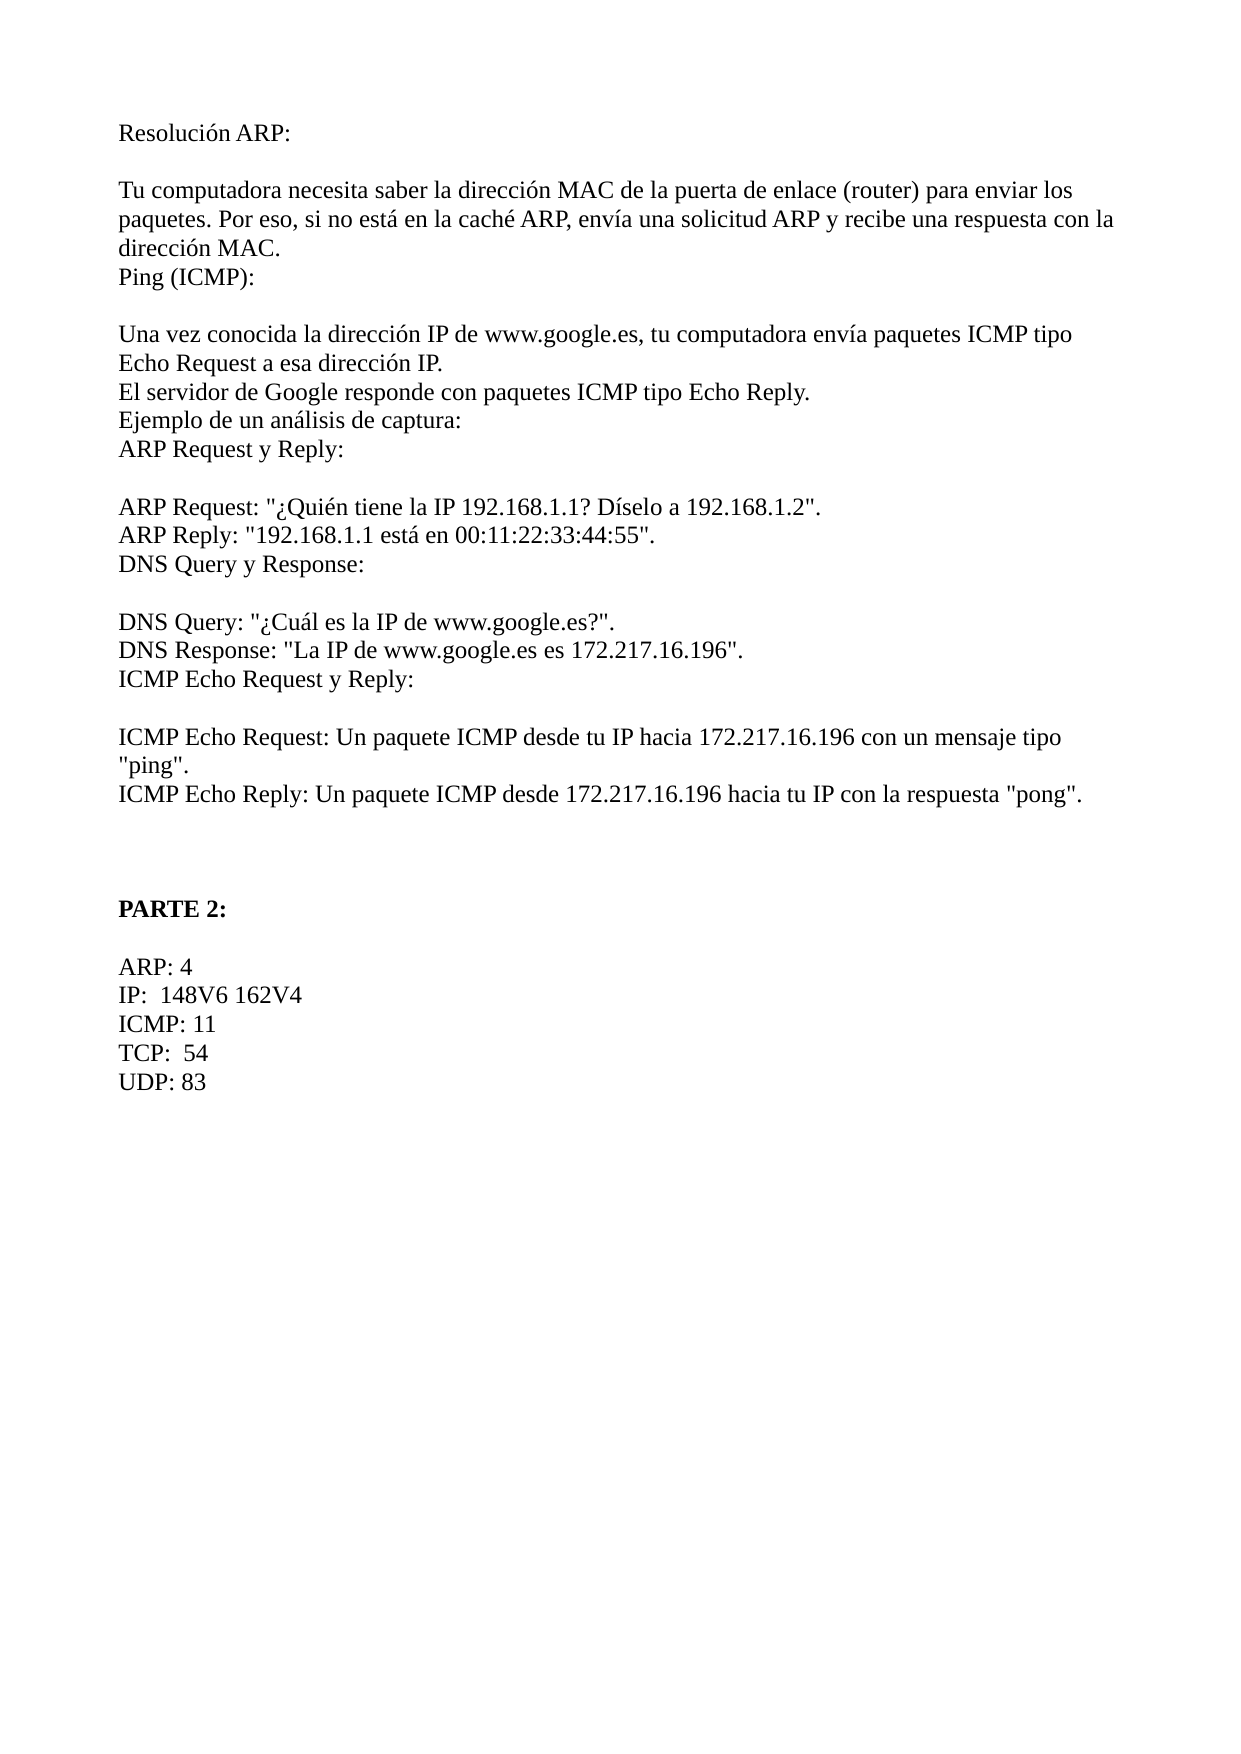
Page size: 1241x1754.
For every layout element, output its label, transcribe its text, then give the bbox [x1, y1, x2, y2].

text IP: 148V6 162V4 [118, 981, 1122, 1009]
text UDP: 83 [118, 1067, 1122, 1096]
text Una vez conocida la dirección IP de www.google.es, tu computadora envía paquetes ICMP tipo Echo Request a esa dirección IP. [118, 319, 1122, 377]
text ICMP Echo Request: Un paquete ICMP desde tu IP hacia 172.217.16.196 con un mensaje tipo "ping". [118, 722, 1122, 779]
text ARP Request: "¿Quién tiene la IP 192.168.1.1? Díselo a 192.168.1.2". [118, 492, 1122, 521]
text ICMP Echo Request y Reply: [118, 664, 1122, 693]
text ICMP: 11 [118, 1009, 1122, 1038]
text ARP Request y Reply: [118, 434, 1122, 463]
text Ejemplo de un análisis de captura: [118, 406, 1122, 434]
text Ping (ICMP): [118, 262, 1122, 291]
text DNS Response: "La IP de www.google.es es 172.217.16.196". [118, 636, 1122, 664]
text TCP: 54 [118, 1038, 1122, 1067]
text DNS Query: "¿Cuál es la IP de www.google.es?". [118, 607, 1122, 636]
text Tu computadora necesita saber la dirección MAC de la puerta de enlace (router) para enviar los paquetes. Por eso, si no está en la caché ARP, envía una solicitud ARP y recibe una respuesta con la dirección MAC. [118, 176, 1122, 262]
text ICMP Echo Reply: Un paquete ICMP desde 172.217.16.196 hacia tu IP con la respuesta "pong". [118, 779, 1122, 808]
text PARTE 2: [118, 894, 1122, 923]
text ARP Reply: "192.168.1.1 está en 00:11:22:33:44:55". [118, 521, 1122, 549]
text Resolución ARP: [118, 118, 1122, 147]
text El servidor de Google responde con paquetes ICMP tipo Echo Reply. [118, 377, 1122, 406]
text ARP: 4 [118, 952, 1122, 981]
text DNS Query y Response: [118, 549, 1122, 578]
